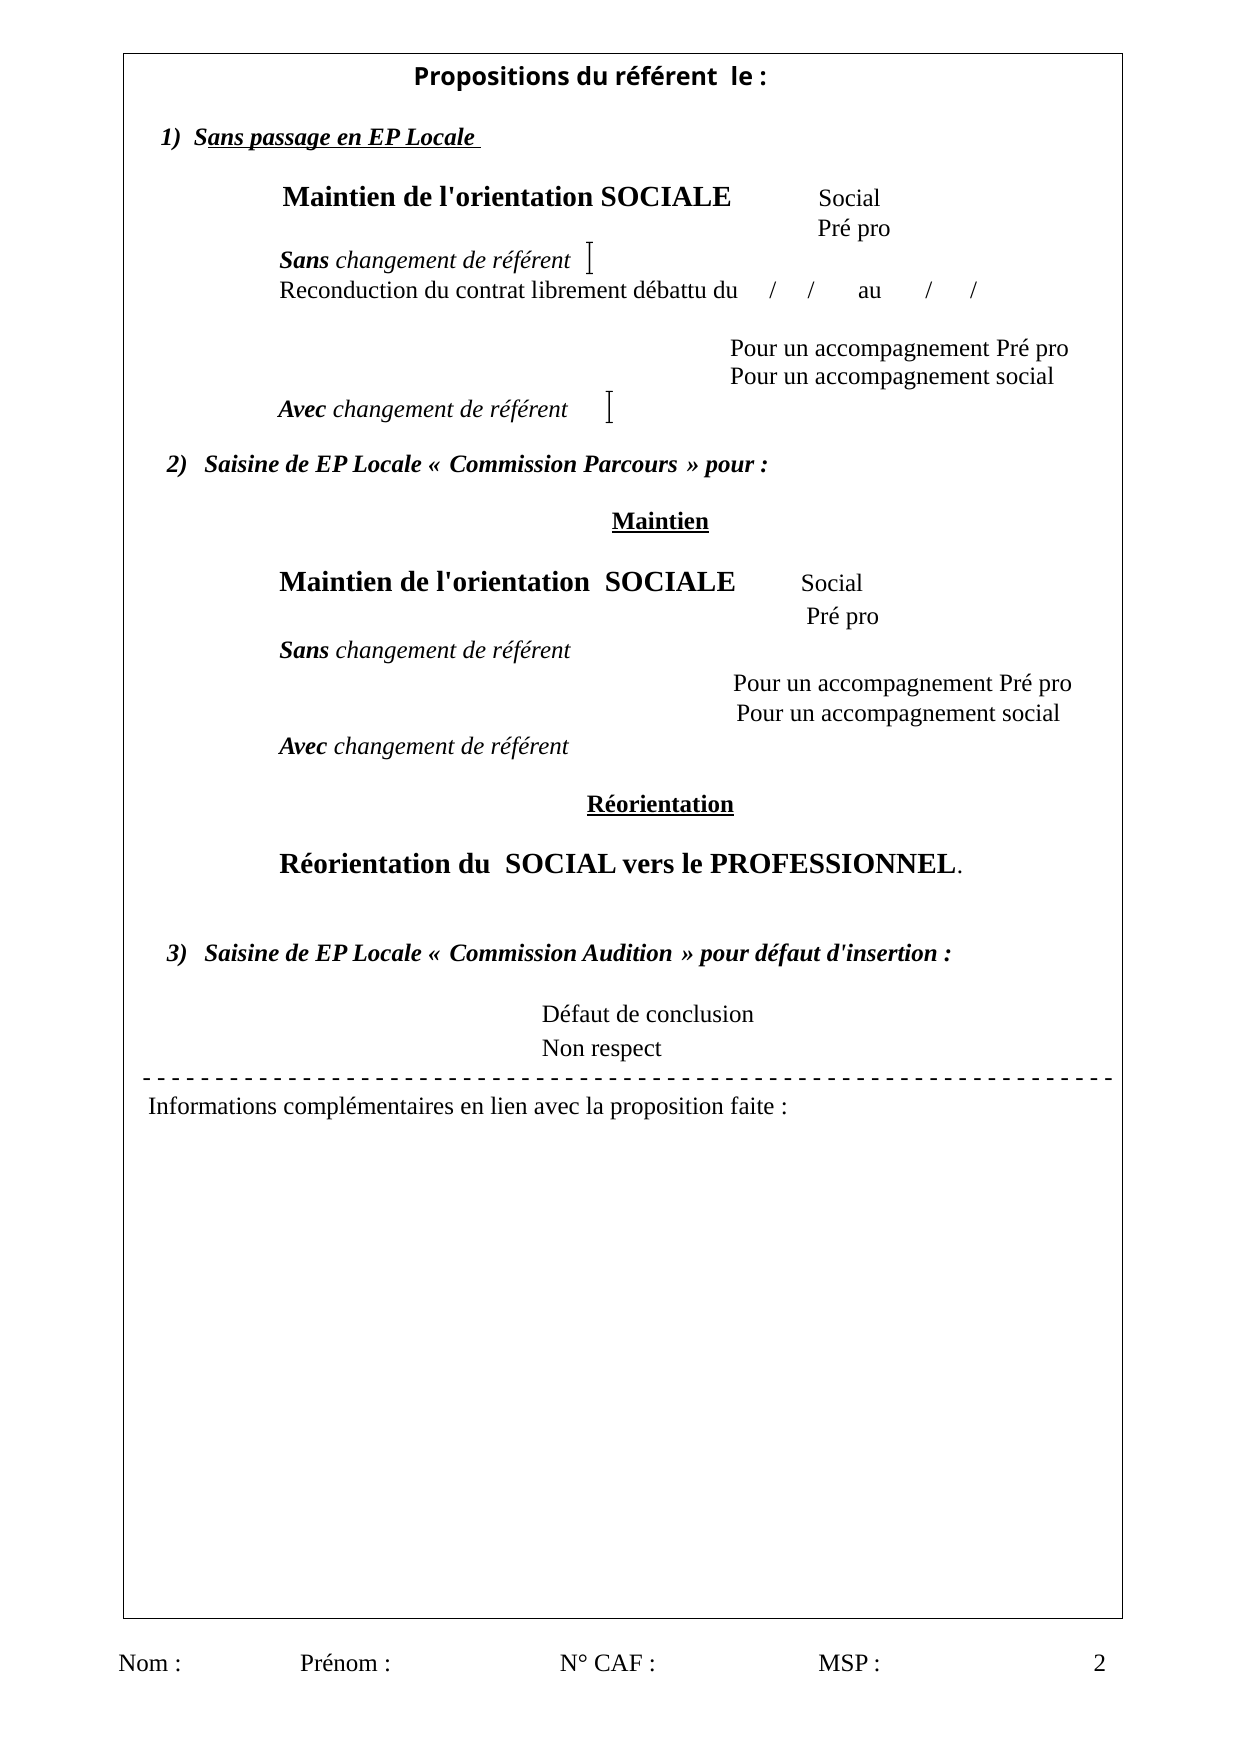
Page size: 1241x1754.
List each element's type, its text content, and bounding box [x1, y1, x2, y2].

table_cell Propositions du référent le : 1) Sans passage en EP Locale Maintien de l'orientation SOCIALE  Social  Pré pro Sans changement de référent  Reconduction du contrat librement débattu du / / au / /  Pour un accompagnement Pré pro  Pour un accompagnement social Avec changement de référent  Saisine de EP Locale « Commission Parcours » pour : Maintien Maintien de l'orientation SOCIALE  Social  Pré pro Sans changement de référent   Pour un accompagnement Pré pro  Pour un accompagnement social Avec changement de référent  Réorientation Réorientation du SOCIAL vers le PROFESSIONNEL.  Saisine de EP Locale « Commission Audition » pour défaut d'insertion : Défaut de conclusion  Non respect  - - - - - - - - - - - - - - - - - - - - - - - - - - - - - - - - - - - - - - - - - - - - - - - - - - - - - - - - - - - - - - - - - - - Informations complémentaires en lien avec la proposition faite : [124, 54, 1122, 1618]
